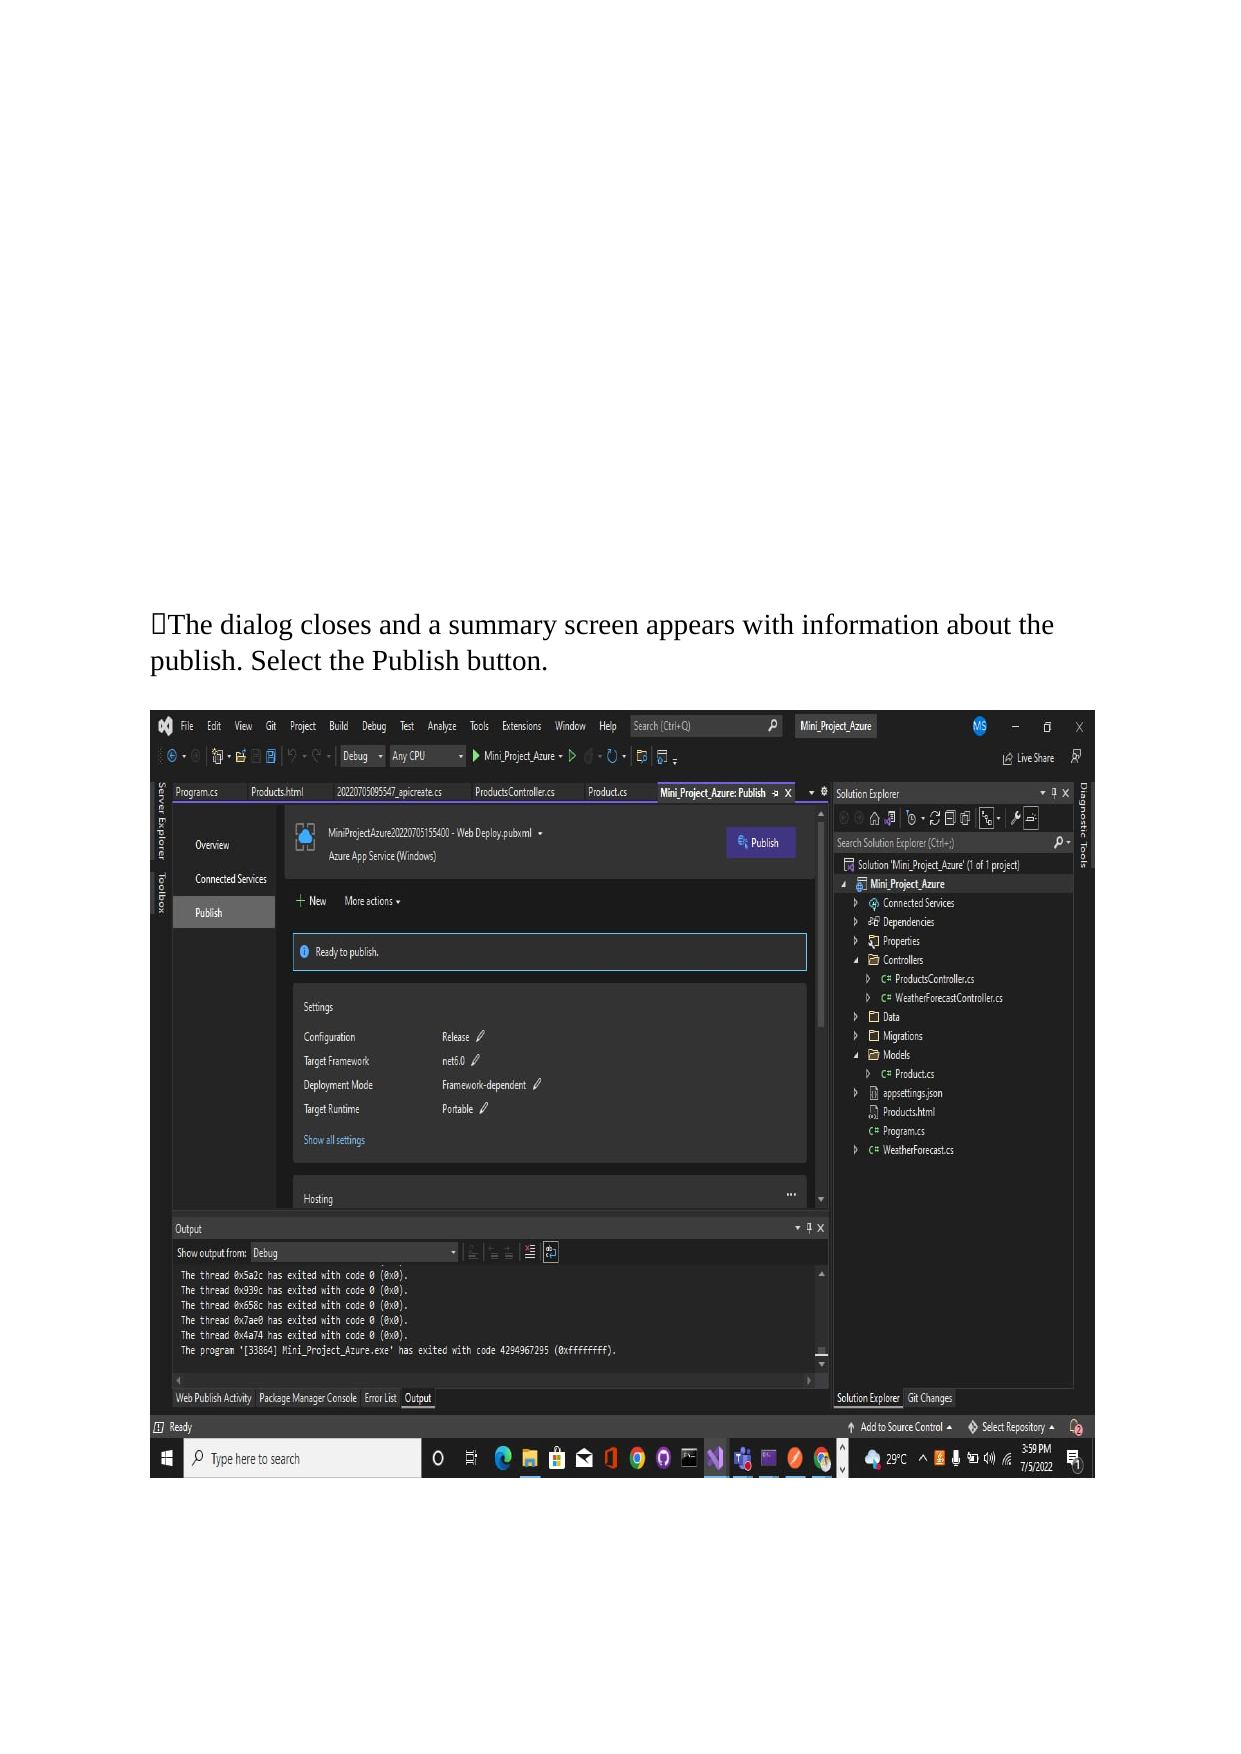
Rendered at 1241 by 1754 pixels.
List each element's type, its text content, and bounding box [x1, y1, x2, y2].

text The dialog closes and a summary screen appears with information about the publish. Select the Publish button. [150, 603, 1104, 677]
picture [150, 710, 1095, 1478]
